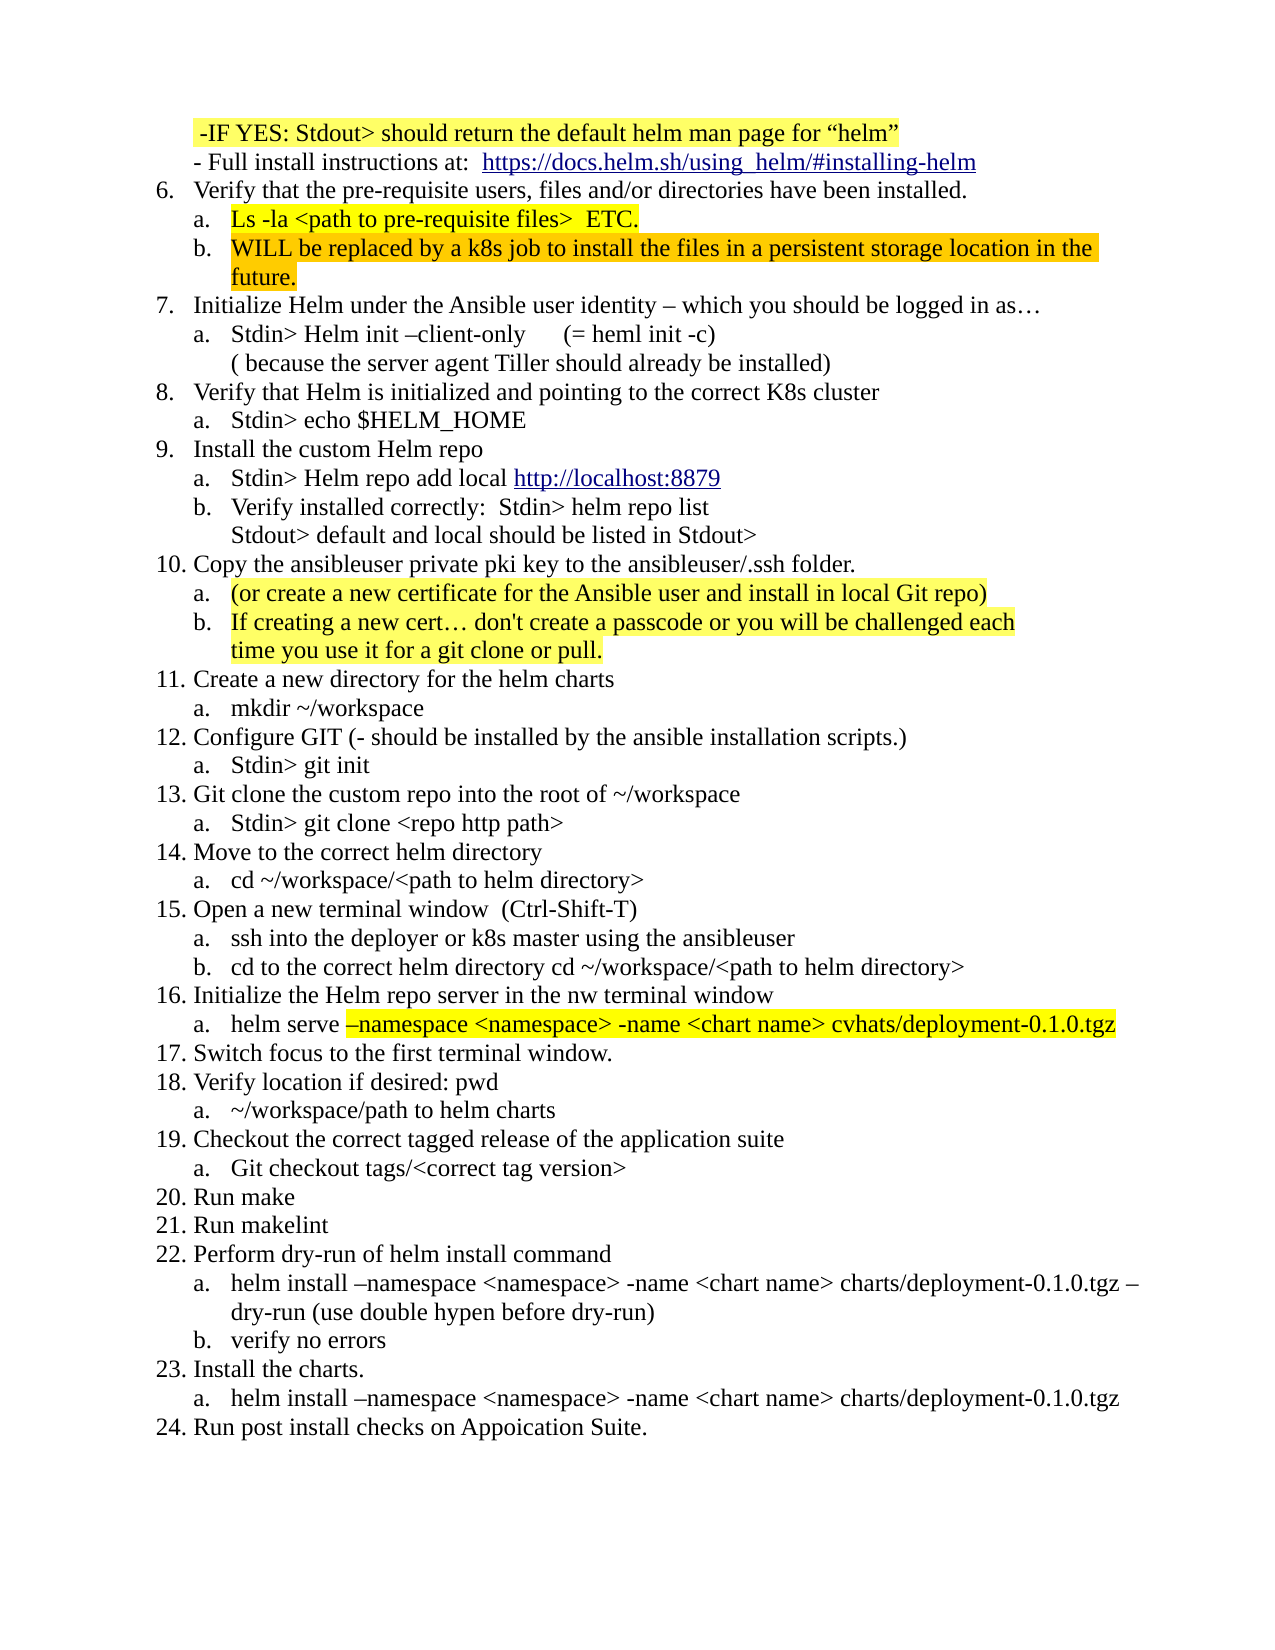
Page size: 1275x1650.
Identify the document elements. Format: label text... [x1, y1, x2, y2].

list Verify that Helm is initialized and pointing to the correct K8s cluster [156, 377, 1157, 406]
list Stdin> helm -IF YES: Stdout> should return the default helm man page for “helm” - Full install instructions at: https://docs.helm.sh/using_helm/#installing-helm [156, 118, 1157, 176]
list Initialize Helm under the Ansible user identity – which you should be logged in as… [156, 291, 1157, 319]
list Configure GIT (- should be installed by the ansible installation scripts.) [156, 722, 1157, 751]
list Perform dry-run of helm install command [156, 1239, 1157, 1268]
list Verify location if desired: pwd [156, 1067, 1157, 1096]
list Switch focus to the first terminal window. [156, 1038, 1157, 1067]
list Initialize the Helm repo server in the nw terminal window [156, 981, 1157, 1009]
list Install the custom Helm repo [156, 434, 1157, 463]
list Git checkout tags/<correct tag version> [193, 1153, 1157, 1182]
list Open a new terminal window (Ctrl-Shift-T) [156, 894, 1157, 923]
list helm install –namespace <namespace> -name <chart name> charts/deployment-0.1.0.tgz [193, 1383, 1157, 1412]
list Install the charts. [156, 1354, 1157, 1383]
list Stdin> Helm init –client-only (= heml init -c) ( because the server agent Tiller should already be installed) [193, 319, 1157, 377]
list Run makelint [156, 1211, 1157, 1239]
list Stdin> git init [193, 751, 1157, 779]
list Copy the ansibleuser private pki key to the ansibleuser/.ssh folder. [156, 549, 1157, 578]
list Run post install checks on Appoication Suite. [156, 1412, 1157, 1441]
list Create a new directory for the helm charts [156, 664, 1157, 693]
list Verify installed correctly: Stdin> helm repo list [193, 492, 1157, 521]
list verify no errors [193, 1326, 1157, 1354]
list Verify that the pre-requisite users, files and/or directories have been installed. [156, 176, 1157, 204]
list cd to the correct helm directory cd ~/workspace/<path to helm directory> [193, 952, 1157, 981]
list Git clone the custom repo into the root of ~/workspace [156, 779, 1157, 808]
list helm serve –namespace <namespace> -name <chart name> cvhats/deployment-0.1.0.tgz [193, 1009, 1157, 1038]
list If creating a new cert… don't create a passcode or you will be challenged each [193, 607, 1157, 636]
list ssh into the deployer or k8s master using the ansibleuser [193, 923, 1157, 952]
list helm install –namespace <namespace> -name <chart name> charts/deployment-0.1.0.tgz –dry-run (use double hypen before dry-run) [193, 1268, 1157, 1326]
list time you use it for a git clone or pull. [193, 636, 1157, 664]
list mkdir ~/workspace [193, 693, 1157, 722]
list Stdin> git clone <repo http path> [193, 808, 1157, 837]
list Stdin> Helm repo add local http://localhost:8879 [193, 463, 1157, 492]
list Stdout> default and local should be listed in Stdout> [193, 521, 1157, 549]
list Move to the correct helm directory [156, 837, 1157, 866]
list (or create a new certificate for the Ansible user and install in local Git repo) [193, 578, 1157, 607]
list Checkout the correct tagged release of the application suite [156, 1124, 1157, 1153]
list Ls -la <path to pre-requisite files> ETC. [193, 204, 1157, 233]
list Run make [156, 1182, 1157, 1211]
list Stdin> echo $HELM_HOME [193, 406, 1157, 434]
list WILL be replaced by a k8s job to install the files in a persistent storage location in the future. [193, 233, 1157, 291]
list cd ~/workspace/<path to helm directory> [193, 866, 1157, 894]
list ~/workspace/path to helm charts [193, 1096, 1157, 1124]
